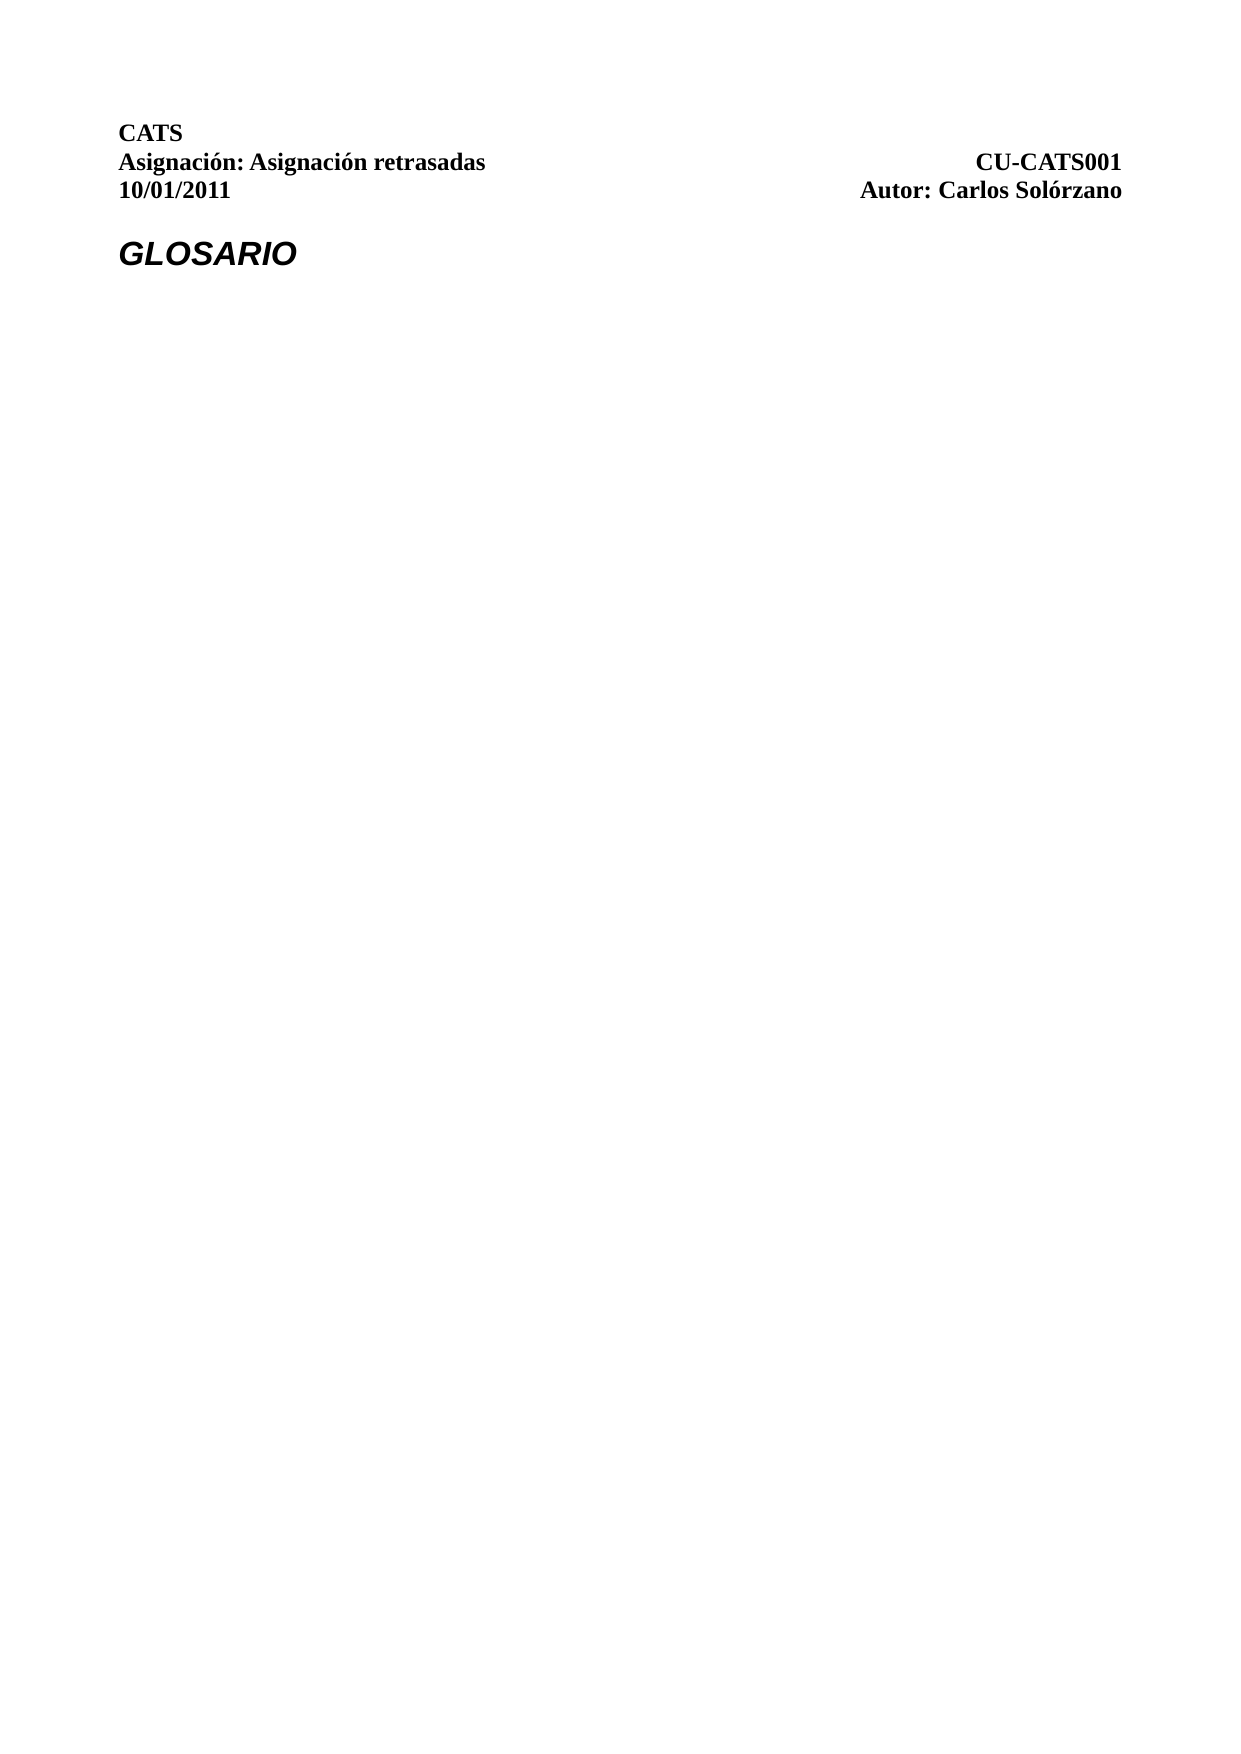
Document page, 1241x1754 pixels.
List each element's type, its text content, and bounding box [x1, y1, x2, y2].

subtitle GLOSARIO [118, 234, 1122, 272]
